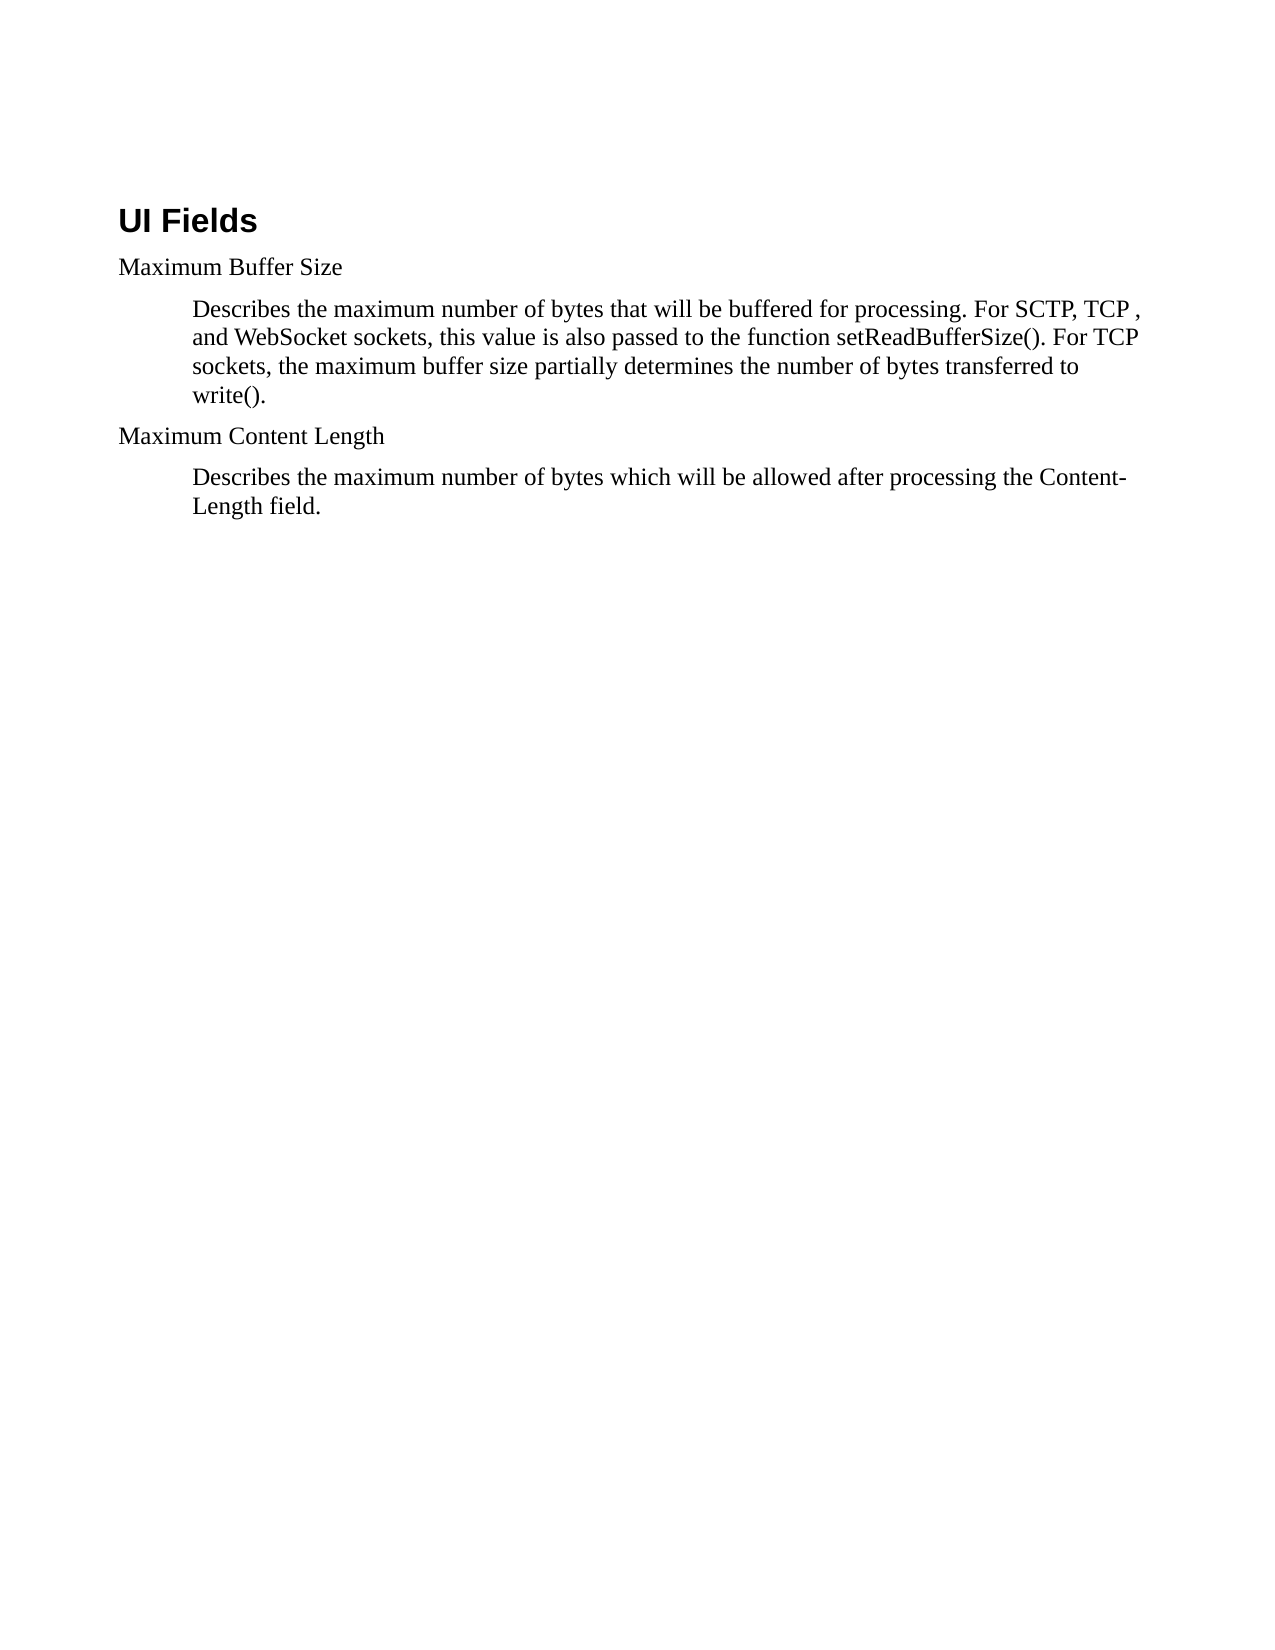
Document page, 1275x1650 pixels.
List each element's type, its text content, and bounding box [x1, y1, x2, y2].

text Describes the maximum number of bytes that will be buffered for processing. For SCTP, TCP , and WebSocket sockets, this value is also passed to the function setReadBufferSize(). For TCP sockets, the maximum buffer size partially determines the number of bytes transferred to write(). [192, 294, 1157, 409]
text Describes the maximum number of bytes which will be allowed after processing the Content-Length field. [192, 462, 1157, 520]
text Maximum Buffer Size [118, 252, 1157, 281]
subtitle UI Fields [118, 201, 1157, 240]
text Maximum Content Length [118, 421, 1157, 450]
